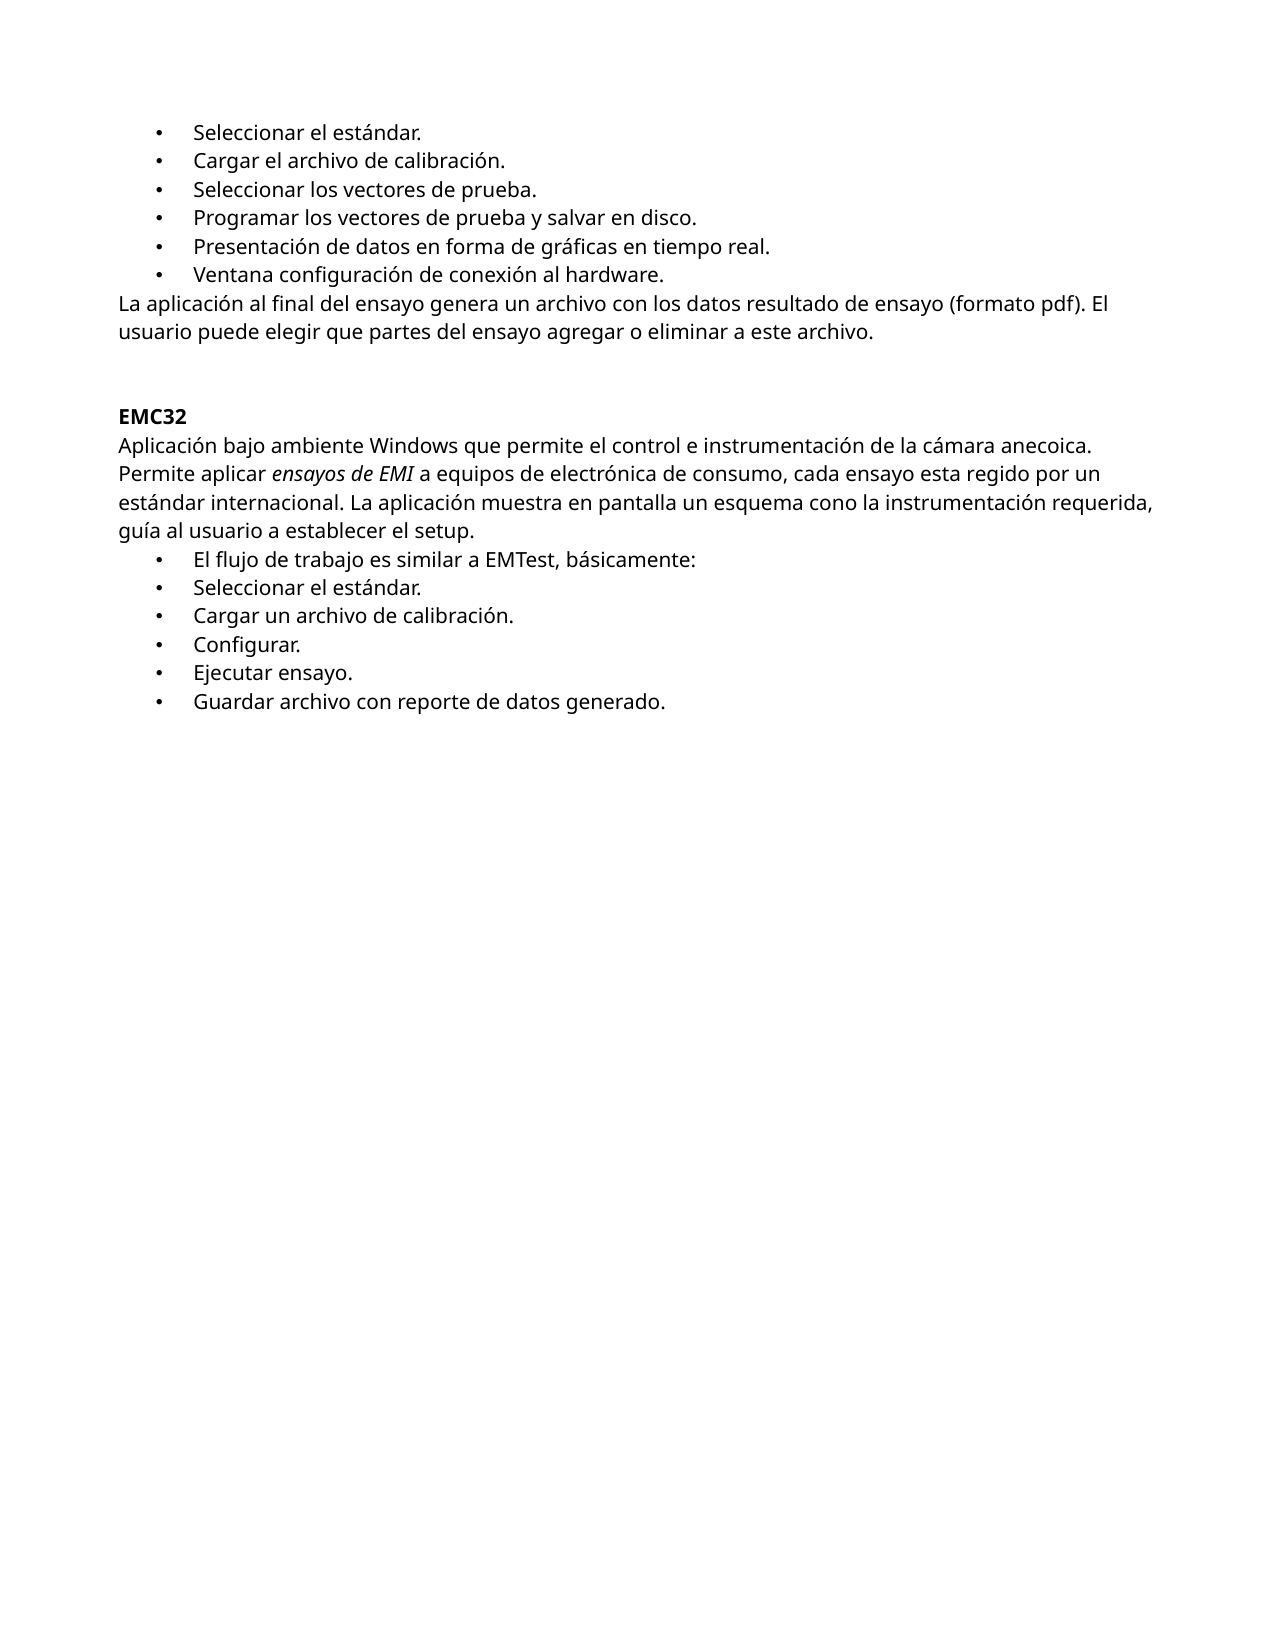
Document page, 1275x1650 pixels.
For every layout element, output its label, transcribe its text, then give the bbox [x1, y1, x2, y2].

list Cargar un archivo de calibración. [156, 602, 1157, 630]
list Seleccionar el estándar. [156, 573, 1157, 602]
list Configurar. [156, 630, 1157, 658]
list Ventana configuración de conexión al hardware. [156, 260, 1157, 289]
list Guardar archivo con reporte de datos generado. [156, 687, 1157, 715]
list Seleccionar el estándar. [156, 118, 1157, 147]
list Programar los vectores de prueba y salvar en disco. [156, 203, 1157, 232]
list Cargar el archivo de calibración. [156, 147, 1157, 175]
text EMC32 [118, 402, 1157, 431]
text Aplicación bajo ambiente Windows que permite el control e instrumentación de la cámara anecoica. Permite aplicar ensayos de EMI a equipos de electrónica de consumo, cada ensayo esta regido por un estándar internacional. La aplicación muestra en pantalla un esquema cono la instrumentación requerida, guía al usuario a establecer el setup. [118, 431, 1157, 545]
list Seleccionar los vectores de prueba. [156, 175, 1157, 203]
text La aplicación al final del ensayo genera un archivo con los datos resultado de ensayo (formato pdf). El usuario puede elegir que partes del ensayo agregar o eliminar a este archivo. [118, 289, 1157, 346]
list El flujo de trabajo es similar a EMTest, básicamente: [156, 545, 1157, 573]
list Presentación de datos en forma de gráficas en tiempo real. [156, 232, 1157, 260]
list Ejecutar ensayo. [156, 658, 1157, 687]
